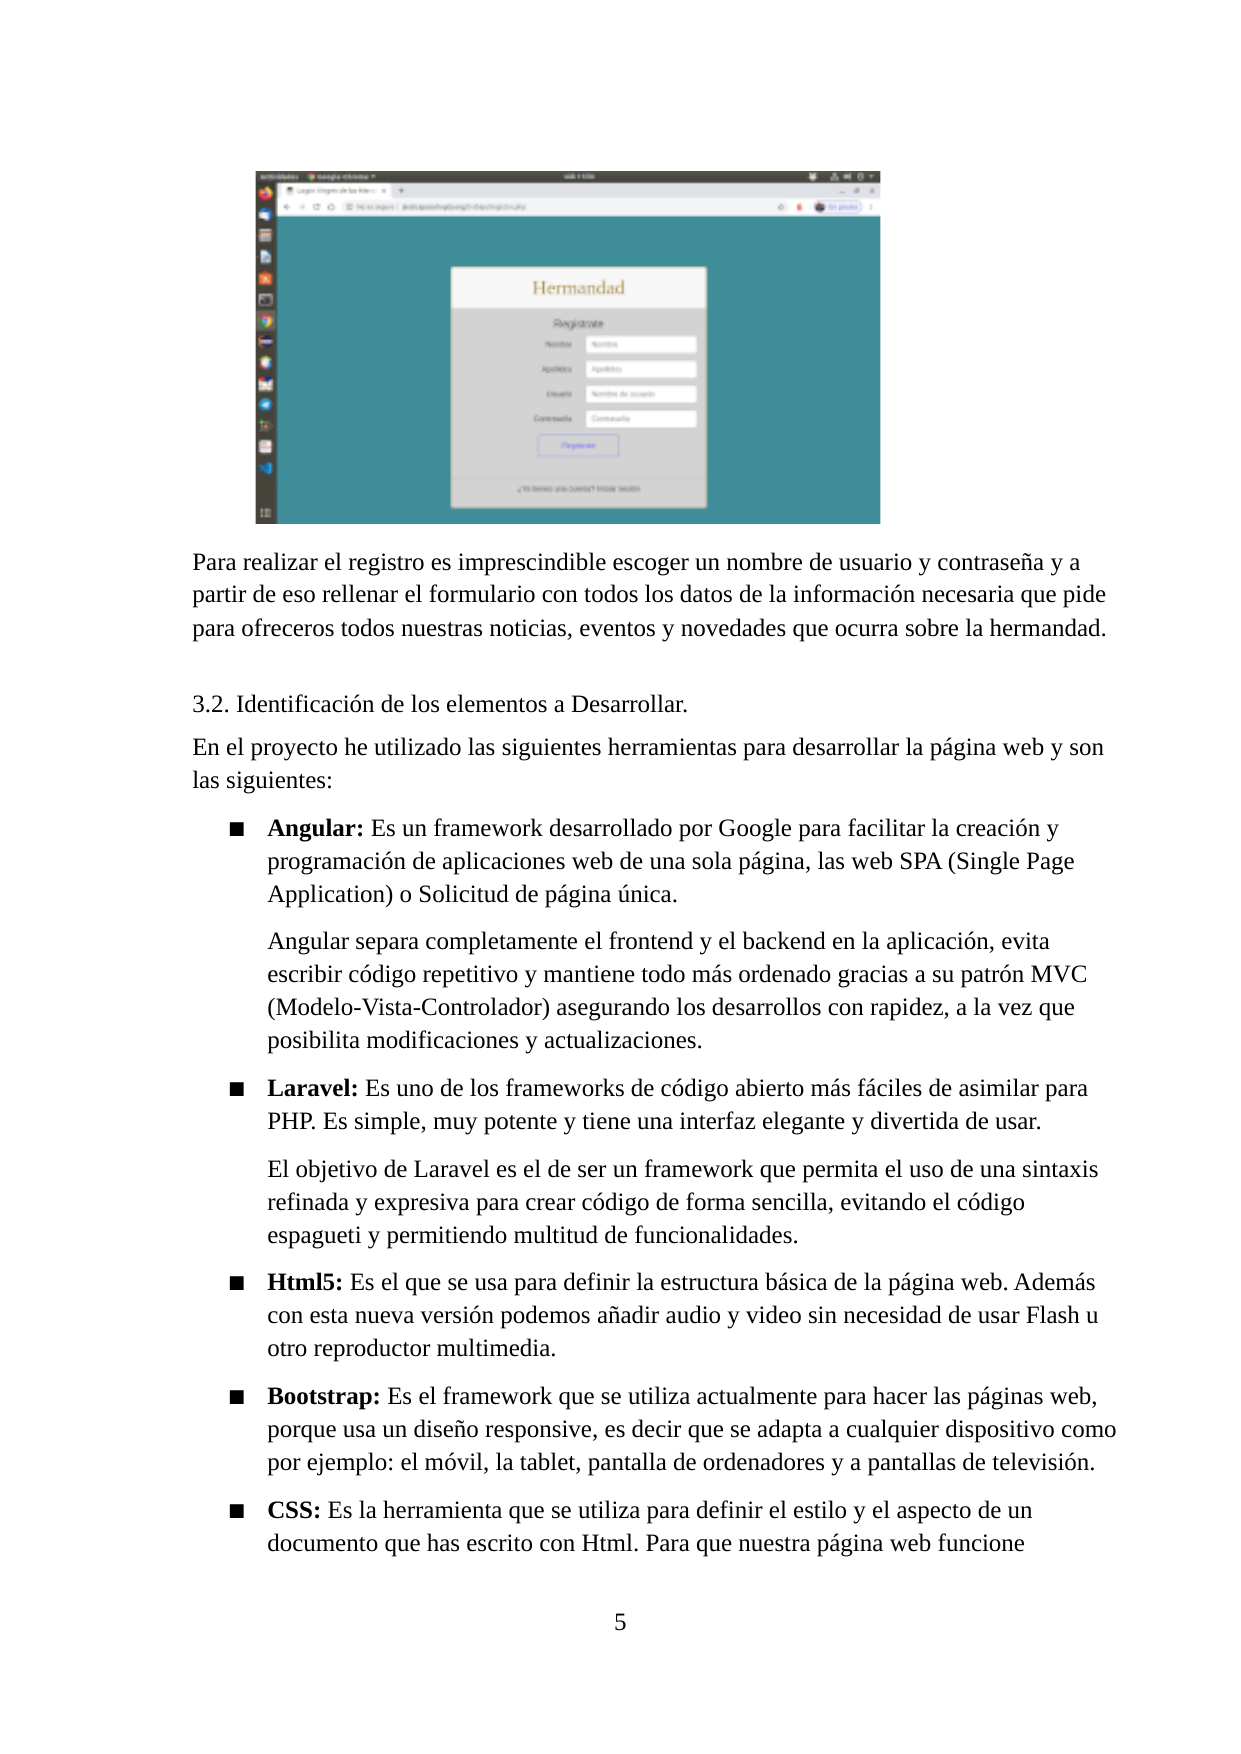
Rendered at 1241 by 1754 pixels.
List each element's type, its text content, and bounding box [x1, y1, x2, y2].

list Angular separa completamente el frontend y el backend en la aplicación, evita escribir código repetitivo y mantiene todo más ordenado gracias a su patrón MVC (Modelo-Vista-Controlador) asegurando los desarrollos con rapidez, a la vez que posibilita modificaciones y actualizaciones. [229, 926, 1122, 1054]
list Laravel: Es uno de los frameworks de código abierto más fáciles de asimilar para PHP. Es simple, muy potente y tiene una interfaz elegante y divertida de usar. [229, 1073, 1122, 1135]
list El objetivo de Laravel es el de ser un framework que permita el uso de una sintaxis refinada y expresiva para crear código de forma sencilla, evitando el código espagueti y permitiendo multitud de funcionalidades. [229, 1154, 1122, 1248]
picture [255, 171, 881, 524]
text Para realizar el registro es imprescindible escoger un nombre de usuario y contraseña y a partir de eso rellenar el formulario con todos los datos de la información necesaria que pide para ofreceros todos nuestras noticias, eventos y novedades que ocurra sobre la hermandad. [118, 547, 1122, 641]
list Html5: Es el que se usa para definir la estructura básica de la página web. Además con esta nueva versión podemos añadir audio y video sin necesidad de usar Flash u otro reproductor multimedia. [229, 1267, 1122, 1362]
list Bootstrap: Es el framework que se utiliza actualmente para hacer las páginas web, porque usa un diseño responsive, es decir que se adapta a cualquier dispositivo como por ejemplo: el móvil, la tablet, pantalla de ordenadores y a pantallas de televisión. [229, 1381, 1122, 1476]
text En el proyecto he utilizado las siguientes herramientas para desarrollar la página web y son las siguientes: [118, 732, 1122, 794]
list CSS: Es la herramienta que se utiliza para definir el estilo y el aspecto de un documento que has escrito con Html. Para que nuestra página web funcione [229, 1495, 1122, 1556]
subtitle 3.2. Identificación de los elementos a Desarrollar. [118, 681, 1122, 720]
list Angular: Es un framework desarrollado por Google para facilitar la creación y programación de aplicaciones web de una sola página, las web SPA (Single Page Application) o Solicitud de página única. [229, 813, 1122, 908]
